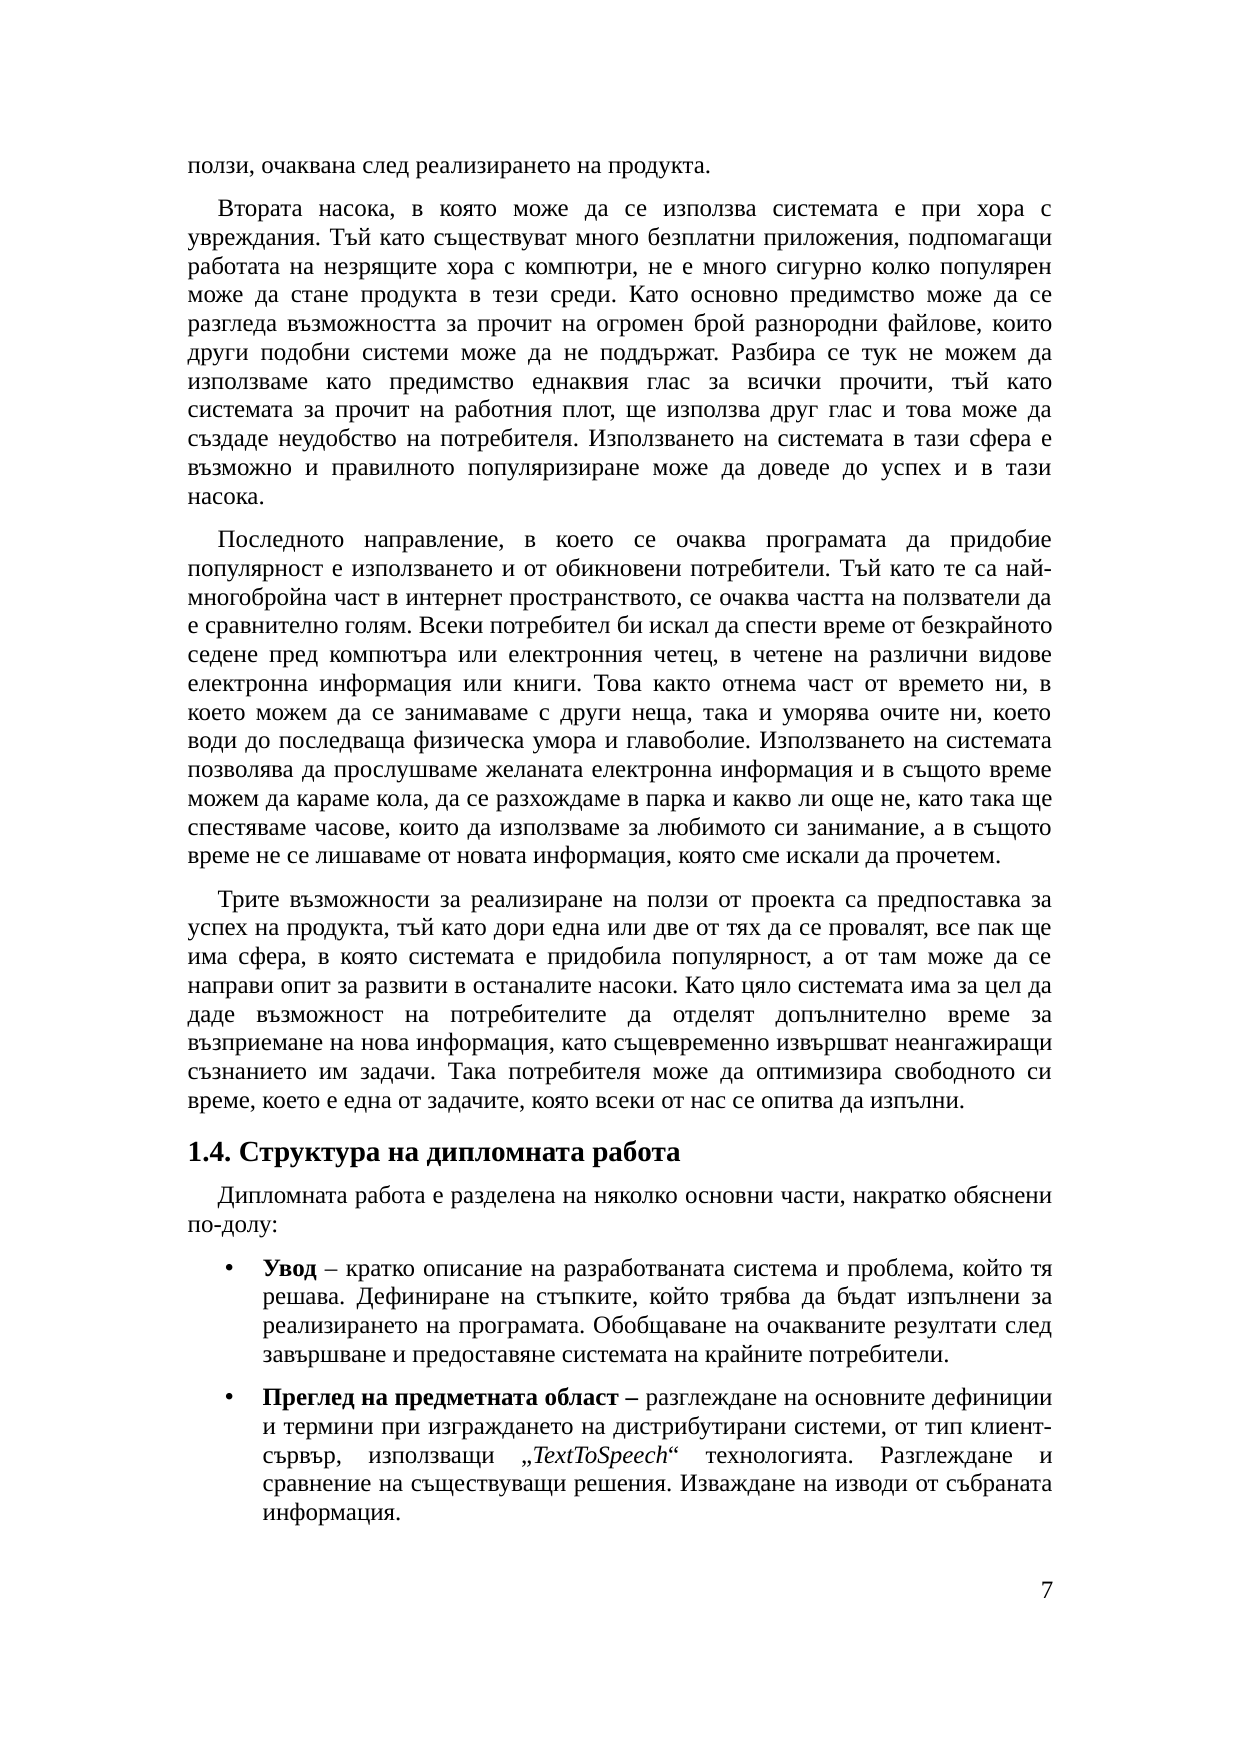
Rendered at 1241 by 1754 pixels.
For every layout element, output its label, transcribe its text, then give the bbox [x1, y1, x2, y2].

text ползи, очаквана след реализирането на продукта. [187, 150, 1053, 179]
text Дипломната работа е разделена на няколко основни части, накратко обяснени по-долу: [187, 1181, 1053, 1238]
text Втората насока, в която може да се използва системата е при хора с увреждания. Тъй като съществуват много безплатни приложения, подпомагащи работата на незрящите хора с компютри, не е много сигурно колко популярен може да стане продукта в тези среди. Като основно предимство може да се разгледа възможността за прочит на огромен брой разнородни файлове, които други подобни системи може да не поддържат. Разбира се тук не можем да използваме като предимство еднаквия глас за всички прочити, тъй като системата за прочит на работния плот, ще използва друг глас и това може да създаде неудобство на потребителя. Използването на системата в тази сфера е възможно и правилното популяризиране може да доведе до успех и в тази насока. [187, 193, 1053, 509]
list Увод – кратко описание на разработваната система и проблема, който тя решава. Дефиниране на стъпките, който трябва да бъдат изпълнени за реализирането на програмата. Обобщаване на очакваните резултати след завършване и предоставяне системата на крайните потребители. [225, 1253, 1053, 1368]
text Трите възможности за реализиране на ползи от проекта са предпоставка за успех на продукта, тъй като дори една или две от тях да се провалят, все пак ще има сфера, в която системата е придобила популярност, а от там може да се направи опит за развити в останалите насоки. Като цяло системата има за цел да даде възможност на потребителите да отделят допълнително време за възприемане на нова информация, като същевременно извършват неангажиращи съзнанието им задачи. Така потребителя може да оптимизира свободното си време, което е една от задачите, която всеки от нас се опитва да изпълни. [187, 884, 1053, 1114]
list Преглед на предметната област – разглеждане на основните дефиниции и термини при изграждането на дистрибутирани системи, от тип клиент-сървър, използващи „TextToSpeech“ технологията. Разглеждане и сравнение на съществуващи решения. Изваждане на изводи от събраната информация. [225, 1382, 1053, 1526]
text Последното направление, в което се очаква програмата да придобие популярност е използването и от обикновени потребители. Тъй като те са най-многобройна част в интернет пространството, се очаква частта на ползватели да е сравнително голям. Всеки потребител би искал да спести време от безкрайното седене пред компютъра или електронния четец, в четене на различни видове електронна информация или книги. Това както отнема част от времето ни, в което можем да се занимаваме с други неща, така и уморява очите ни, което води до последваща физическа умора и главоболие. Използването на системата позволява да прослушваме желаната електронна информация и в същото време можем да караме кола, да се разхождаме в парка и какво ли още не, като така ще спестяваме часове, които да използваме за любимото си занимание, а в същото време не се лишаваме от новата информация, която сме искали да прочетем. [187, 524, 1053, 869]
subtitle 1.4. Структура на дипломната работа [187, 1134, 1053, 1168]
